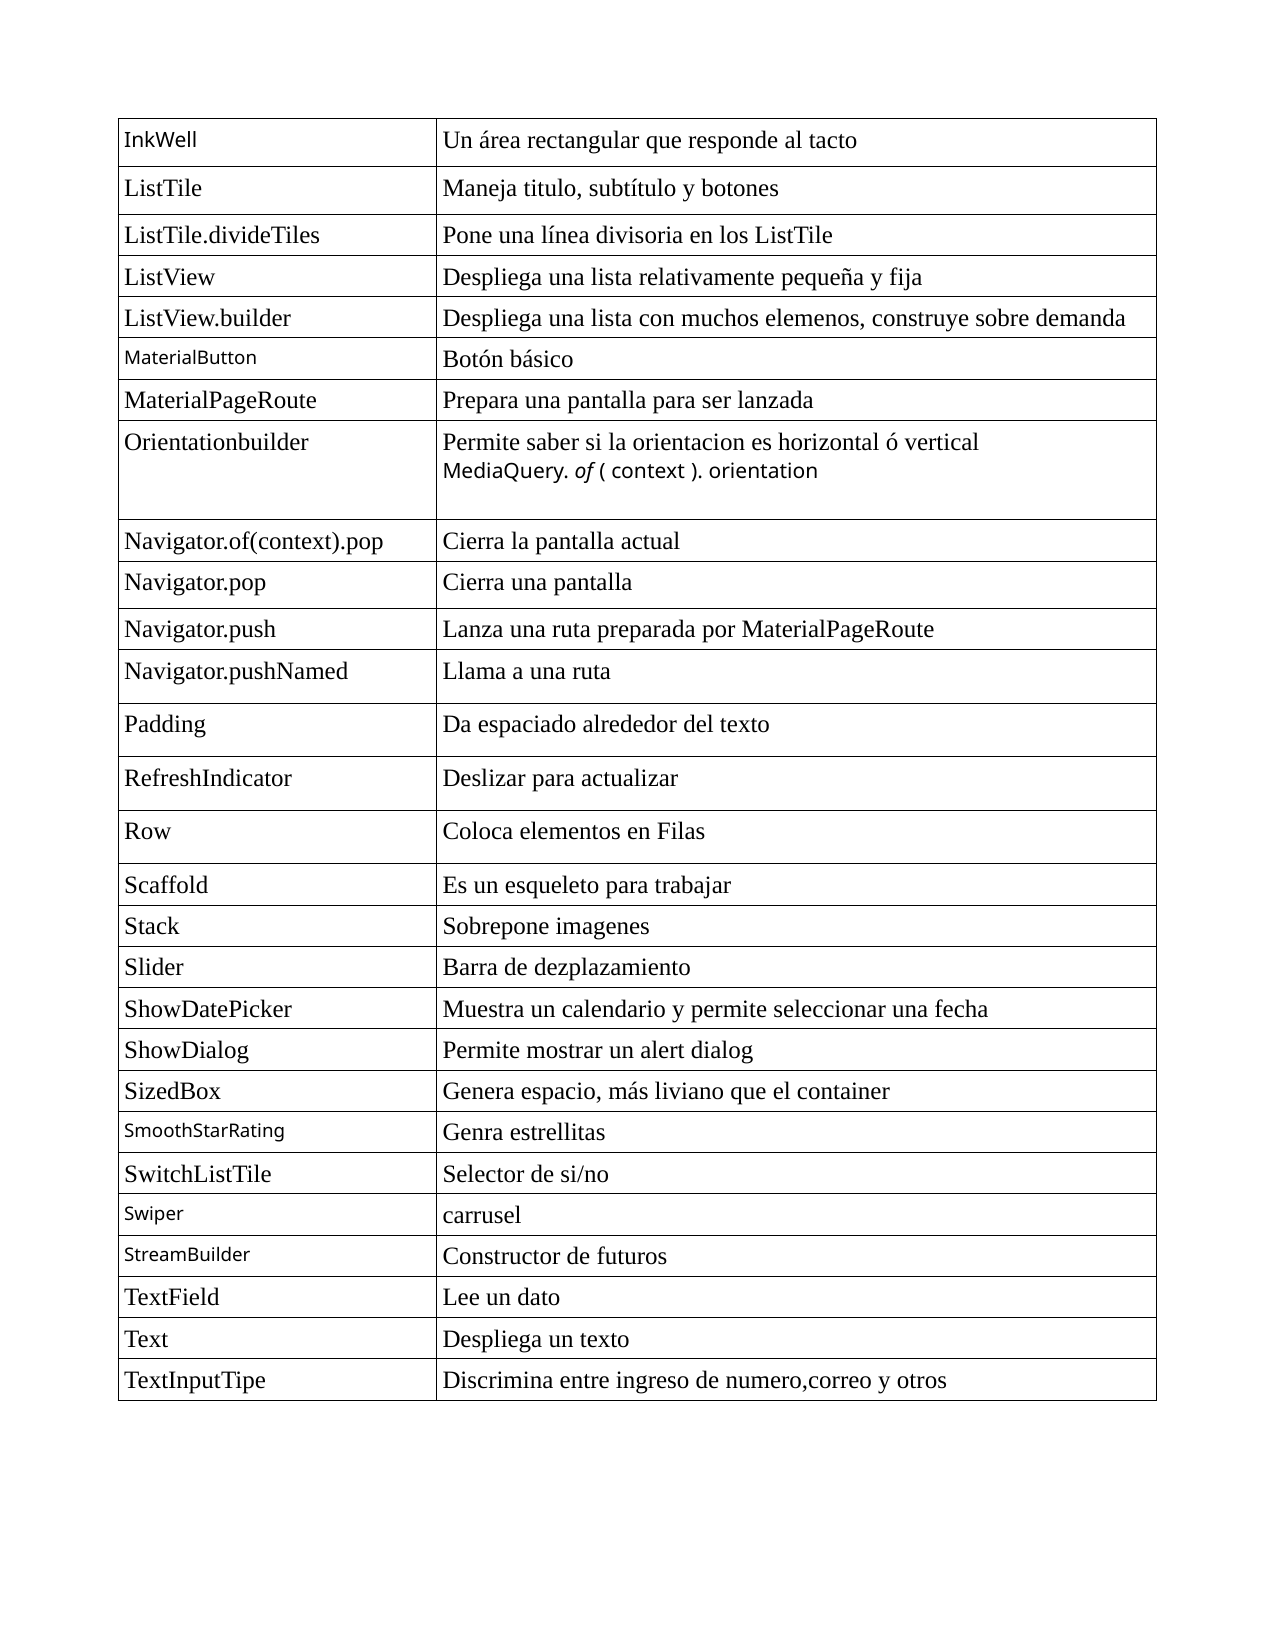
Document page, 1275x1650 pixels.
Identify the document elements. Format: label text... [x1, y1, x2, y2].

table_cell Navigator.pushNamed [119, 650, 436, 703]
table_cell Llama a una ruta [437, 650, 1156, 703]
table_cell Despliega una lista relativamente pequeña y fija [437, 256, 1156, 296]
table_cell ListView [119, 256, 436, 296]
table_cell Navigator.pop [119, 562, 436, 608]
table_cell carrusel [437, 1194, 1156, 1234]
table_cell Scaffold [119, 864, 436, 904]
table_cell ListTile.divideTiles [119, 215, 436, 255]
table_cell Lee un dato [437, 1277, 1156, 1317]
table_cell Cierra una pantalla [437, 562, 1156, 608]
table_cell Despliega una lista con muchos elemenos, construye sobre demanda [437, 297, 1156, 337]
table_cell MaterialPageRoute [119, 380, 436, 420]
table_cell Un área rectangular que responde al tacto [437, 119, 1156, 166]
table_cell Constructor de futuros [437, 1236, 1156, 1276]
table_cell Text [119, 1318, 436, 1358]
table_cell Coloca elementos en Filas [437, 811, 1156, 863]
table_cell RefreshIndicator [119, 757, 436, 810]
table_cell ListView.builder [119, 297, 436, 337]
table_cell Despliega un texto [437, 1318, 1156, 1358]
table_cell InkWell [119, 119, 436, 166]
table_cell Selector de si/no [437, 1153, 1156, 1193]
table_cell Navigator.push [119, 609, 436, 649]
table_cell Muestra un calendario y permite seleccionar una fecha [437, 988, 1156, 1028]
table_cell Navigator.of(context).pop [119, 520, 436, 561]
table_cell ShowDialog [119, 1029, 436, 1069]
table_cell Sobrepone imagenes [437, 906, 1156, 946]
table_cell Lanza una ruta preparada por MaterialPageRoute [437, 609, 1156, 649]
table_cell Swiper [119, 1194, 436, 1234]
table_cell StreamBuilder [119, 1236, 436, 1276]
table_cell Row [119, 811, 436, 863]
table_cell Cierra la pantalla actual [437, 520, 1156, 561]
table_cell ShowDatePicker [119, 988, 436, 1028]
table_cell ListTile [119, 167, 436, 213]
table_cell Slider [119, 947, 436, 987]
table_cell Es un esqueleto para trabajar [437, 864, 1156, 904]
table_cell Stack [119, 906, 436, 946]
table_cell Botón básico [437, 338, 1156, 378]
table_cell Da espaciado alrededor del texto [437, 704, 1156, 756]
table_cell Barra de dezplazamiento [437, 947, 1156, 987]
table_cell Genera espacio, más liviano que el container [437, 1071, 1156, 1111]
table_cell SizedBox [119, 1071, 436, 1111]
table_cell Discrimina entre ingreso de numero,correo y otros [437, 1359, 1156, 1399]
table_cell Genra estrellitas [437, 1112, 1156, 1152]
table_cell Maneja titulo, subtítulo y botones [437, 167, 1156, 213]
table_cell TextInputTipe [119, 1359, 436, 1399]
table_cell Prepara una pantalla para ser lanzada [437, 380, 1156, 420]
table_cell Deslizar para actualizar [437, 757, 1156, 810]
table_cell TextField [119, 1277, 436, 1317]
table_cell SwitchListTile [119, 1153, 436, 1193]
table_cell MaterialButton [119, 338, 436, 378]
table_cell SmoothStarRating [119, 1112, 436, 1152]
table_cell Orientationbuilder [119, 421, 436, 519]
table_cell Pone una línea divisoria en los ListTile [437, 215, 1156, 255]
table_cell Permite saber si la orientacion es horizontal ó vertical MediaQuery. of ( context ). orientation [437, 421, 1156, 519]
table_cell Permite mostrar un alert dialog [437, 1029, 1156, 1069]
table_cell Padding [119, 704, 436, 756]
